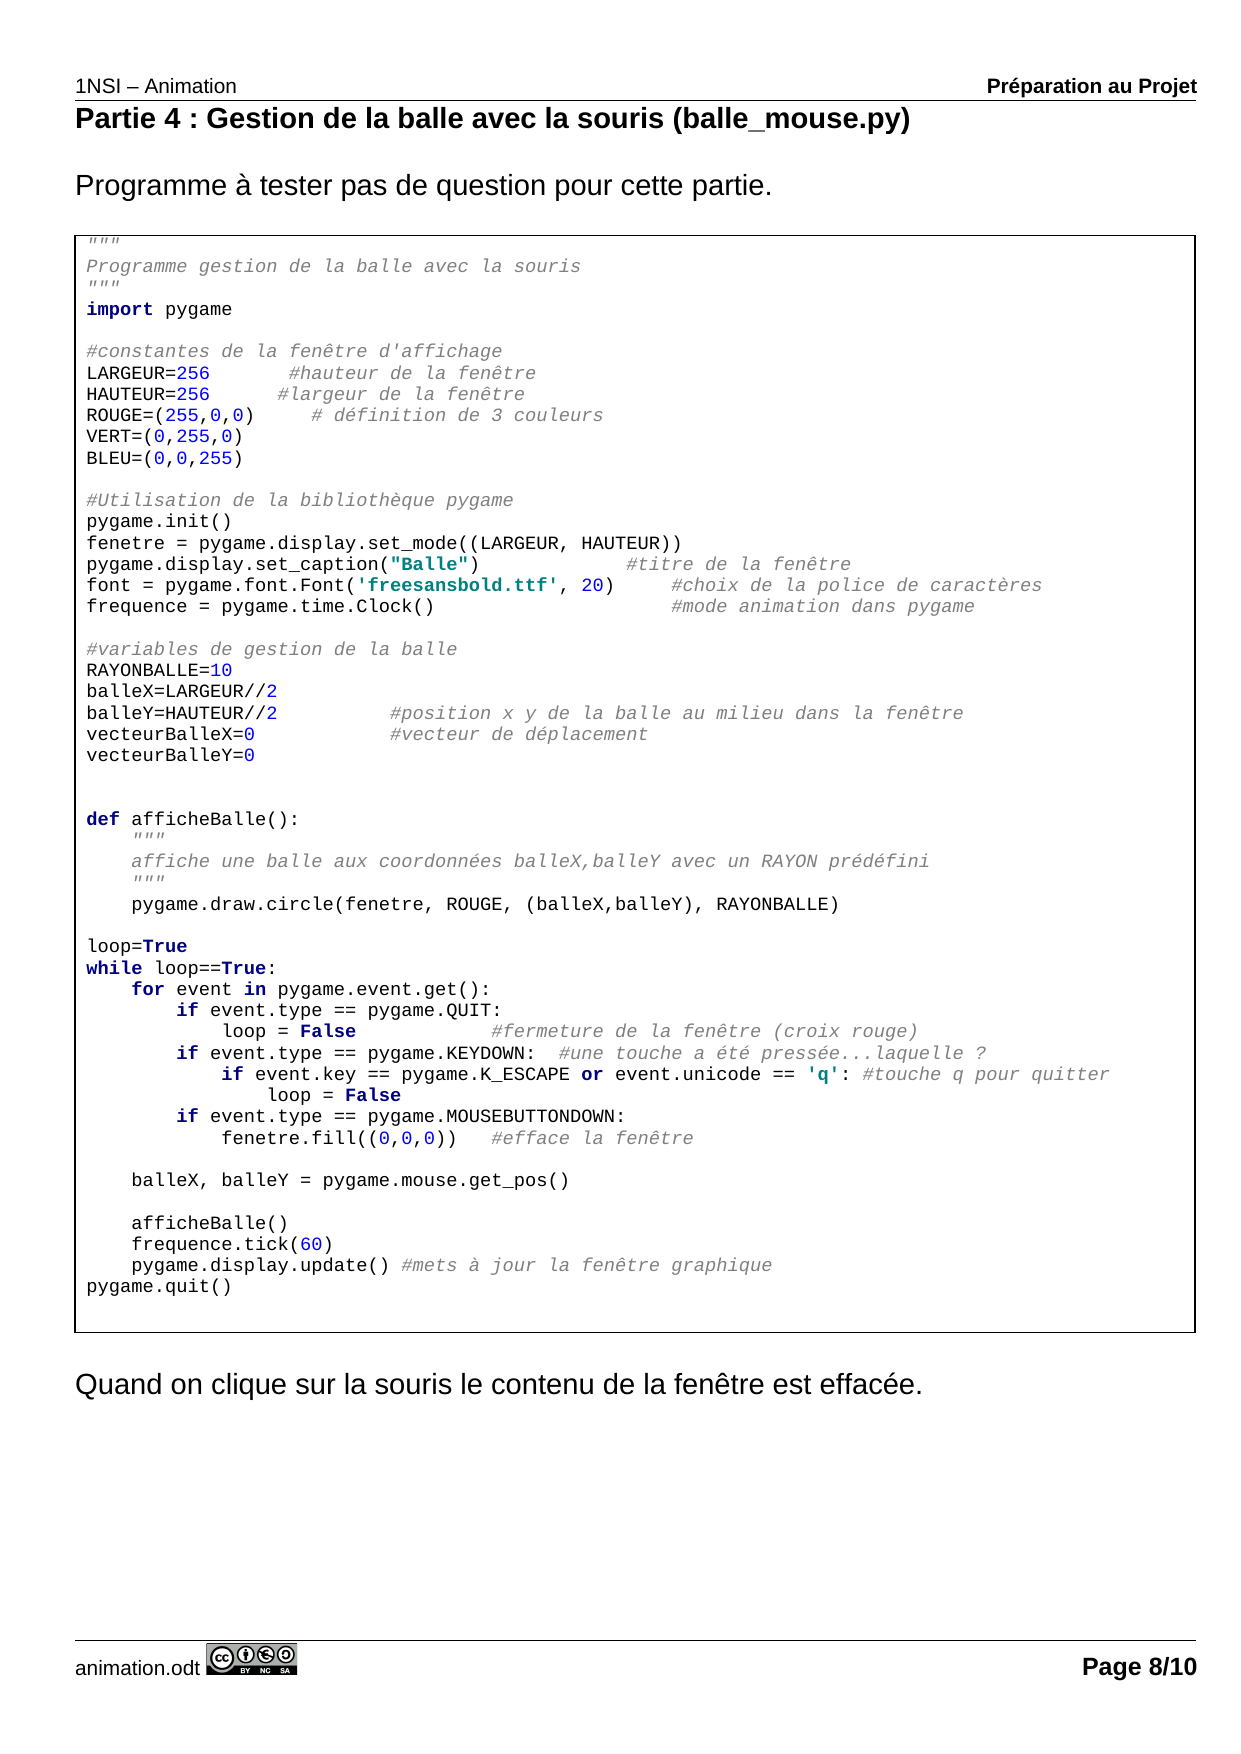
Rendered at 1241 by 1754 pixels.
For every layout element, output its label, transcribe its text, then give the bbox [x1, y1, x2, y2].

text Partie 4 : Gestion de la balle avec la souris (balle_mouse.py) [75, 101, 1196, 134]
table_header """ Programme gestion de la balle avec la souris """ import pygame #constantes de la fenêtre d'affichage LARGEUR=256 #hauteur de la fenêtre HAUTEUR=256 #largeur de la fenêtre ROUGE=(255,0,0) # définition de 3 couleurs VERT=(0,255,0) BLEU=(0,0,255) #Utilisation de la bibliothèque pygame pygame.init() fenetre = pygame.display.set_mode((LARGEUR, HAUTEUR)) pygame.display.set_caption("Balle") #titre de la fenêtre font = pygame.font.Font('freesansbold.ttf', 20) #choix de la police de caractères frequence = pygame.time.Clock() #mode animation dans pygame #variables de gestion de la balle RAYONBALLE=10 balleX=LARGEUR//2 balleY=HAUTEUR//2 #position x y de la balle au milieu dans la fenêtre vecteurBalleX=0 #vecteur de déplacement vecteurBalleY=0 def afficheBalle(): """ affiche une balle aux coordonnées balleX,balleY avec un RAYON prédéfini """ pygame.draw.circle(fenetre, ROUGE, (balleX,balleY), RAYONBALLE) loop=True while loop==True: for event in pygame.event.get(): if event.type == pygame.QUIT: loop = False #fermeture de la fenêtre (croix rouge) if event.type == pygame.KEYDOWN: #une touche a été pressée...laquelle ? if event.key == pygame.K_ESCAPE or event.unicode == 'q': #touche q pour quitter loop = False if event.type == pygame.MOUSEBUTTONDOWN: fenetre.fill((0,0,0)) #efface la fenêtre balleX, balleY = pygame.mouse.get_pos() afficheBalle() frequence.tick(60) pygame.display.update() #mets à jour la fenêtre graphique pygame.quit() [76, 236, 1194, 1332]
picture [206, 1643, 298, 1675]
text Programme à tester pas de question pour cette partie. [75, 168, 1196, 201]
text Quand on clique sur la souris le contenu de la fenêtre est effacée. [75, 1367, 1196, 1400]
